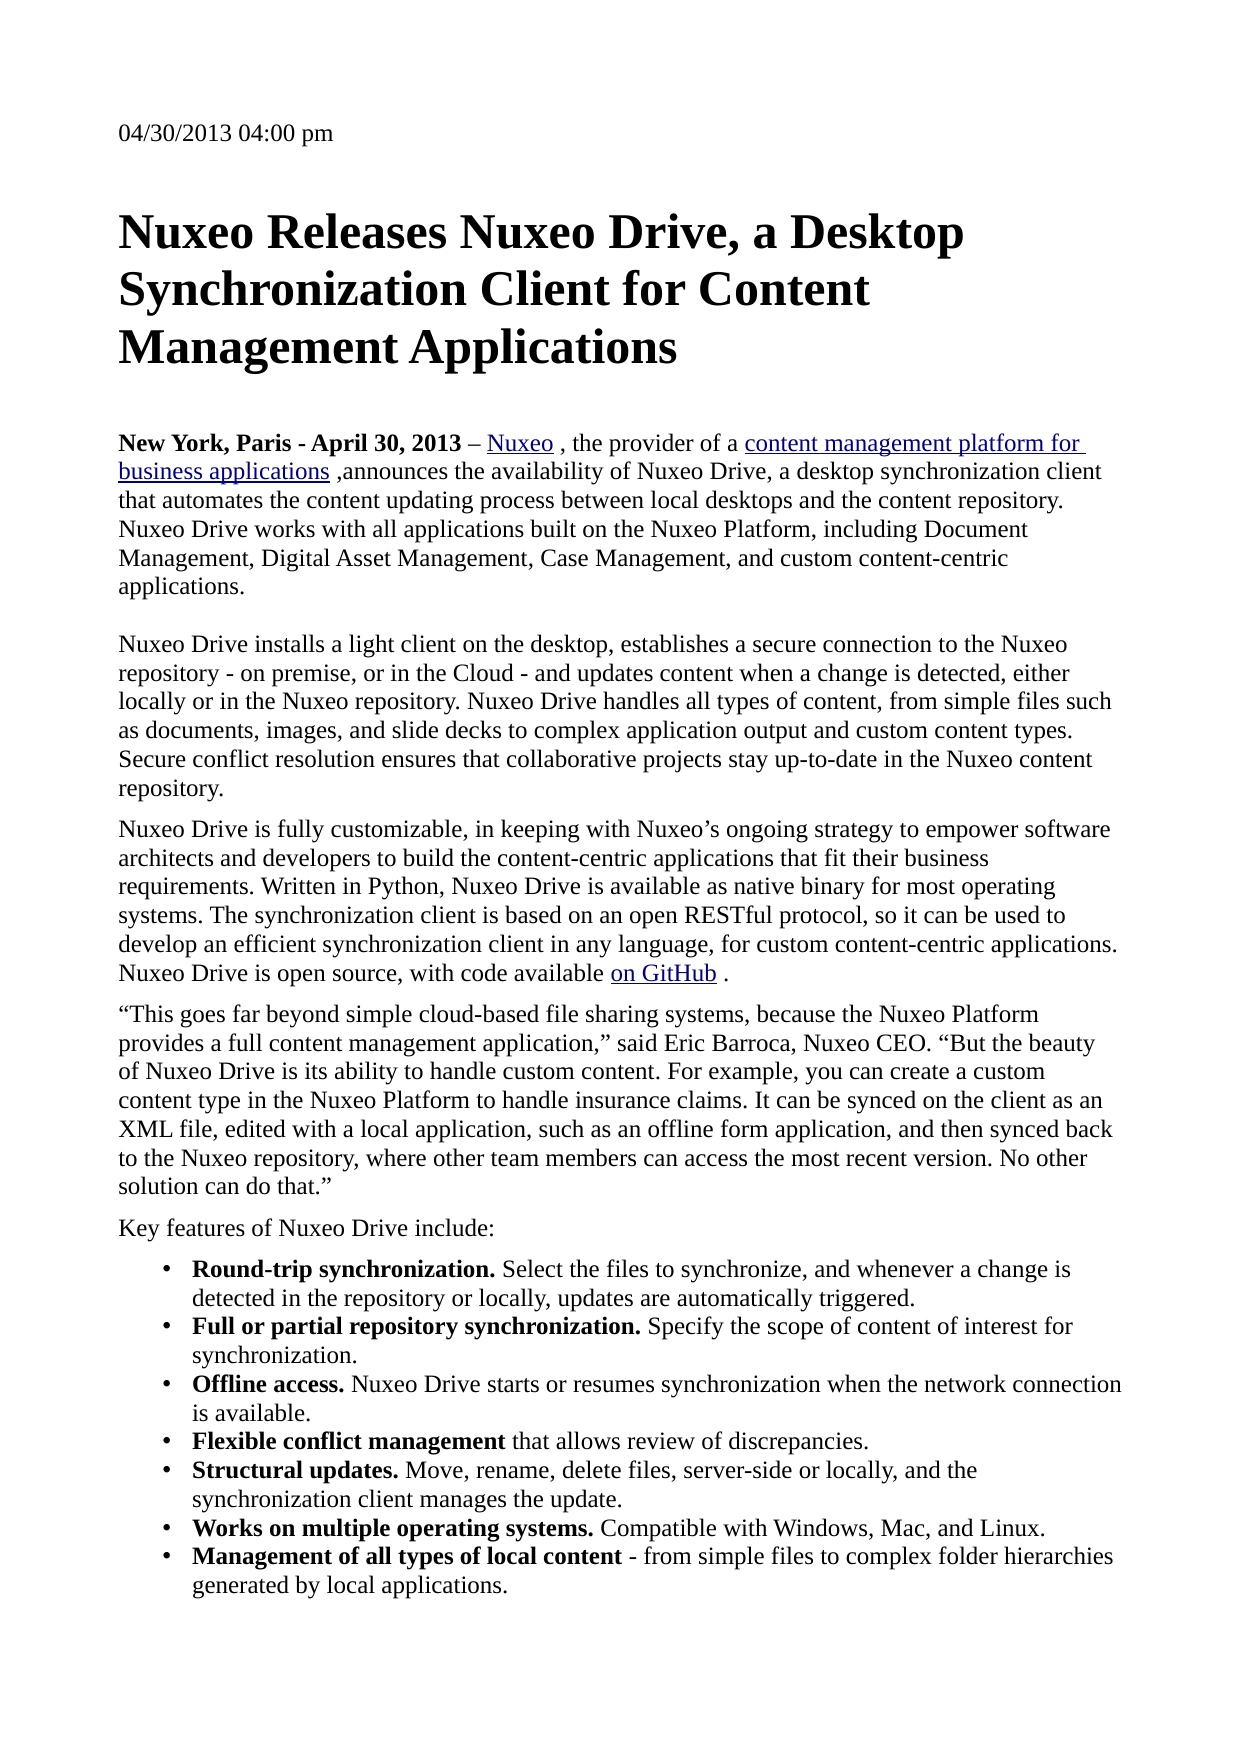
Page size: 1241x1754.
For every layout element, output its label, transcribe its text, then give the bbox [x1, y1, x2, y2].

text “This goes far beyond simple cloud-based file sharing systems, because the Nuxeo Platform provides a full content management application,” said Eric Barroca, Nuxeo CEO. “But the beauty of Nuxeo Drive is its ability to handle custom content. For example, you can create a custom content type in the Nuxeo Platform to handle insurance claims. It can be synced on the client as an XML file, edited with a local application, such as an offline form application, and then synced back to the Nuxeo repository, where other team members can access the most recent version. No other solution can do that.” [118, 999, 1122, 1200]
list Flexible conflict management that allows review of discrepancies. [162, 1426, 1122, 1455]
text Nuxeo Drive is fully customizable, in keeping with Nuxeo’s ongoing strategy to empower software architects and developers to build the content-centric applications that fit their business requirements. Written in Python, Nuxeo Drive is available as native binary for most operating systems. The synchronization client is based on an open RESTful protocol, so it can be used to develop an efficient synchronization client in any language, for custom content-centric applications. Nuxeo Drive is open source, with code available on GitHub . [118, 814, 1122, 986]
list Full or partial repository synchronization. Specify the scope of content of interest for synchronization. [162, 1311, 1122, 1369]
text 04/30/2013 04:00 pm [118, 118, 1122, 147]
text New York, Paris - April 30, 2013 – Nuxeo , the provider of a content management platform for business applications ,announces the availability of Nuxeo Drive, a desktop synchronization client that automates the content updating process between local desktops and the content repository. Nuxeo Drive works with all applications built on the Nuxeo Platform, including Document Management, Digital Asset Management, Case Management, and custom content-centric applications. [118, 428, 1122, 600]
list Offline access. Nuxeo Drive starts or resumes synchronization when the network connection is available. [162, 1369, 1122, 1426]
list Structural updates. Move, rename, delete files, server-side or locally, and the synchronization client manages the update. [162, 1455, 1122, 1513]
list Works on multiple operating systems. Compatible with Windows, Mac, and Linux. [162, 1513, 1122, 1541]
subtitle Nuxeo Releases Nuxeo Drive, a Desktop Synchronization Client for Content Management Applications [118, 201, 1122, 374]
list Round-trip synchronization. Select the files to synchronize, and whenever a change is detected in the repository or locally, updates are automatically triggered. [162, 1254, 1122, 1311]
text Key features of Nuxeo Drive include: [118, 1213, 1122, 1241]
list Management of all types of local content - from simple files to complex folder hierarchies generated by local applications. [162, 1541, 1122, 1599]
text Nuxeo Drive installs a light client on the desktop, establishes a secure connection to the Nuxeo repository - on premise, or in the Cloud - and updates content when a change is detected, either locally or in the Nuxeo repository. Nuxeo Drive handles all types of content, from simple files such as documents, images, and slide decks to complex application output and custom content types. Secure conflict resolution ensures that collaborative projects stay up-to-date in the Nuxeo content repository. [118, 629, 1122, 801]
